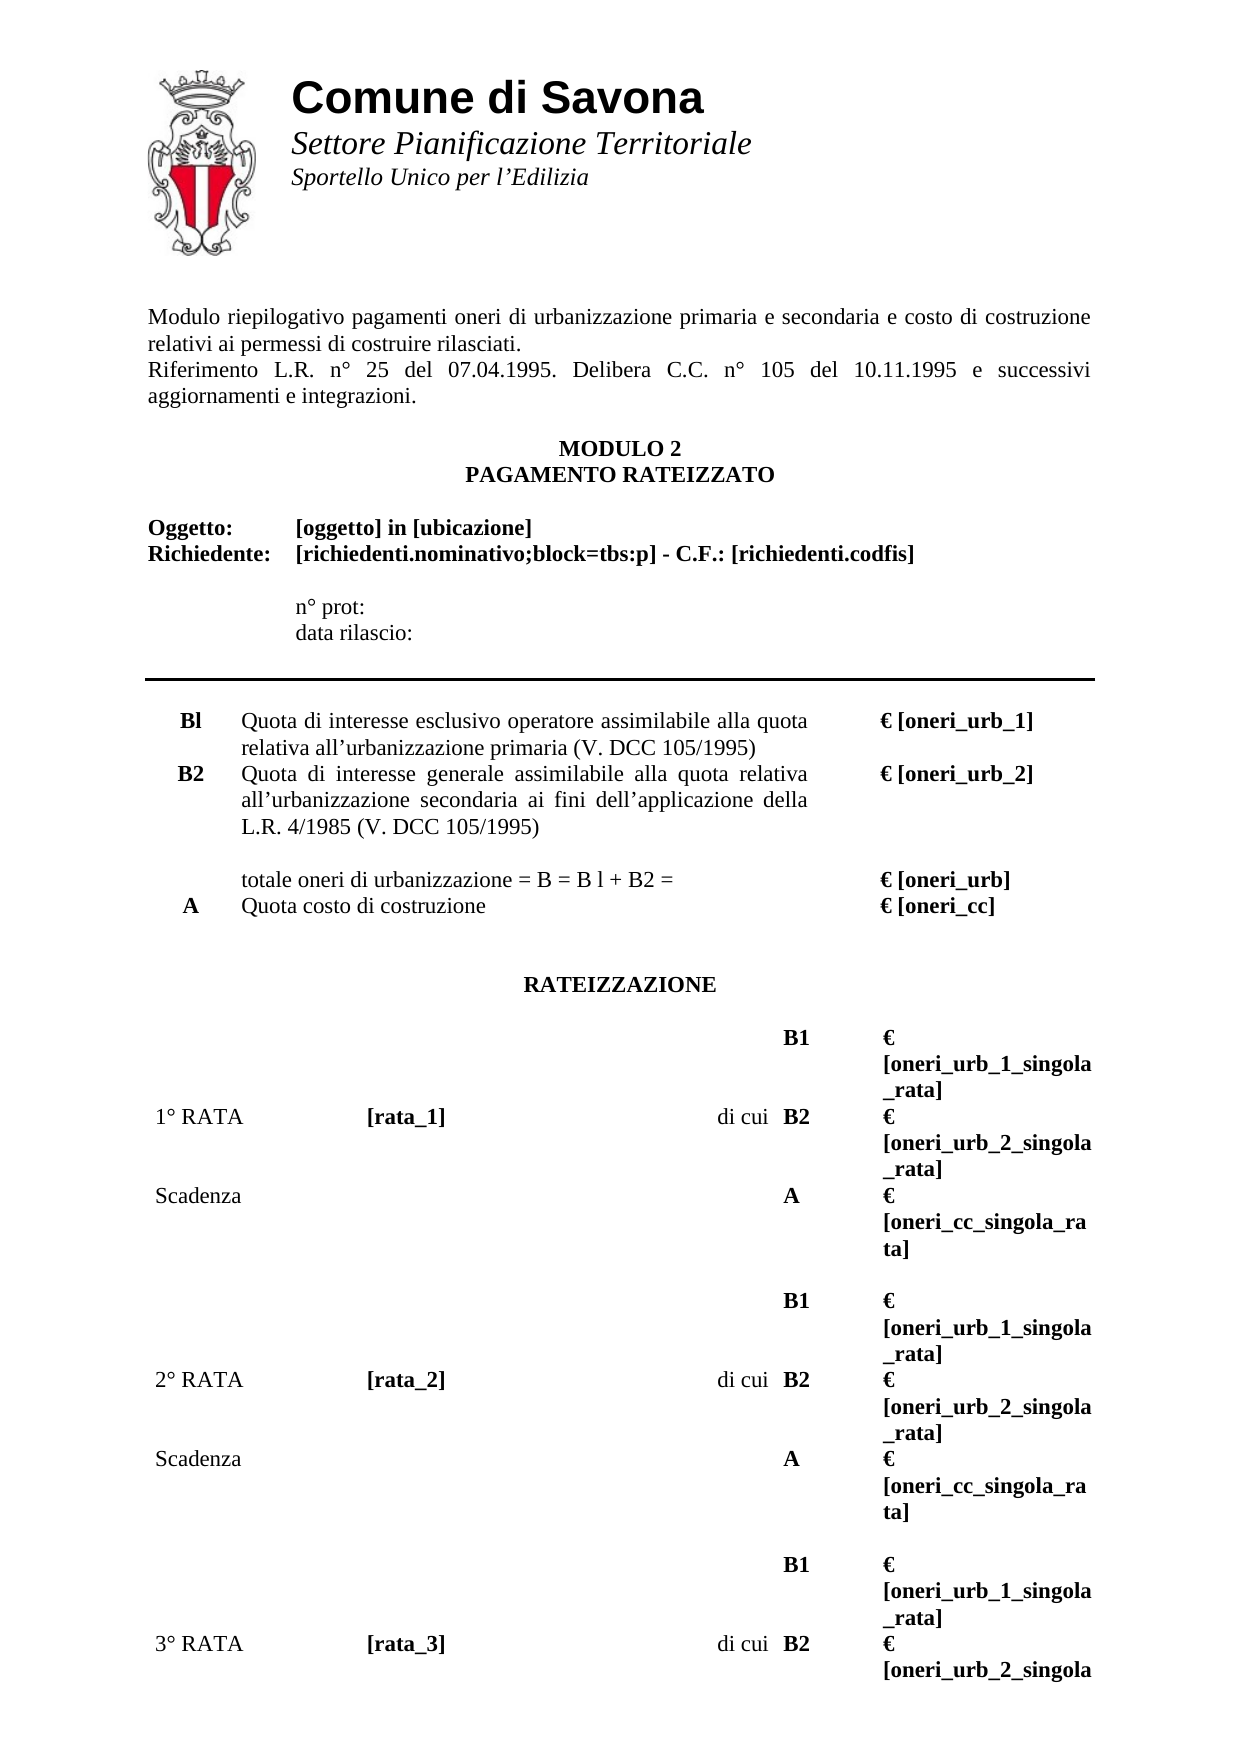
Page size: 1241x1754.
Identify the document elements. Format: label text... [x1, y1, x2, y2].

table_cell A [148, 892, 234, 918]
table_header B1 [776, 1287, 829, 1366]
table_cell € [oneri_cc] [873, 892, 1100, 918]
table_cell € [oneri_urb_2_singola [876, 1630, 1100, 1683]
table_header € [oneri_urb_1] [873, 708, 1100, 760]
table_cell [rata_3] [359, 1630, 642, 1683]
table_cell [816, 892, 873, 918]
table_cell totale oneri di urbanizzazione = B = B l + B2 = [234, 866, 816, 892]
table_cell A [776, 1445, 829, 1524]
text Richiedente: [richiedenti.nominativo;block=tbs:p] - C.F.: [richiedenti.codfis] [148, 540, 1092, 567]
table_header [642, 1024, 776, 1103]
table_cell Quota di interesse generale assimilabile alla quota relativa all’urbanizzazione secondaria ai fini dell’applicazione della L.R. 4/1985 (V. DCC 105/1995) [234, 760, 816, 839]
table_header Quota di interesse esclusivo operatore assimilabile alla quota relativa all’urbanizzazione primaria (V. DCC 105/1995) [234, 708, 816, 760]
table_header € [oneri_urb_1_singola_rata] [876, 1551, 1100, 1630]
table_header [829, 1024, 876, 1103]
picture [147, 70, 256, 256]
table_cell € [oneri_cc_singola_rata] [876, 1182, 1100, 1261]
text Oggetto: [oggetto] in [ubicazione] [148, 514, 1092, 540]
table_cell B2 [148, 760, 234, 839]
text Riferimento L.R. n° 25 del 07.04.1995. Delibera C.C. n° 105 del 10.11.1995 e successivi aggiornamenti e integrazioni. [148, 356, 1092, 409]
table_cell di cui [642, 1630, 776, 1683]
text RATEIZZAZIONE [148, 971, 1092, 997]
table_cell € [oneri_urb_2_singola_rata] [876, 1366, 1100, 1445]
table_cell B2 [776, 1103, 829, 1182]
text data rilascio: [295, 619, 1092, 646]
table_cell Quota costo di costruzione [234, 892, 816, 918]
table_header € [oneri_urb_1_singola_rata] [876, 1287, 1100, 1366]
table_cell [234, 839, 816, 866]
table_cell [816, 866, 873, 892]
table_header [829, 1551, 876, 1630]
table_cell A [776, 1182, 829, 1261]
table_header [642, 1551, 776, 1630]
table_cell € [oneri_urb] [873, 866, 1100, 892]
table_cell Scadenza [148, 1445, 359, 1524]
text Comune di Savona [256, 71, 1092, 123]
table_cell € [oneri_cc_singola_rata] [876, 1445, 1100, 1524]
table_header B1 [776, 1024, 829, 1103]
table_cell [873, 839, 1100, 866]
table_header [148, 1287, 359, 1366]
table_header [816, 708, 873, 760]
table_cell [148, 866, 234, 892]
table_cell [rata_2] [359, 1366, 642, 1445]
table_cell di cui [642, 1366, 776, 1445]
table_cell [829, 1366, 876, 1445]
table_cell Scadenza [148, 1182, 359, 1261]
table_header € [oneri_urb_1_singola_rata] [876, 1024, 1100, 1103]
table_header Bl [148, 708, 234, 760]
table_cell [642, 1445, 776, 1524]
table_header [642, 1287, 776, 1366]
table_cell € [oneri_urb_2_singola_rata] [876, 1103, 1100, 1182]
text Modulo riepilogativo pagamenti oneri di urbanizzazione primaria e secondaria e costo di costruzione relativi ai permessi di costruire rilasciati. [148, 303, 1092, 356]
table_cell [829, 1445, 876, 1524]
table_header [829, 1287, 876, 1366]
table_cell [829, 1182, 876, 1261]
table_cell [359, 1445, 642, 1524]
table_header [359, 1287, 642, 1366]
table_cell € [oneri_urb_2] [873, 760, 1100, 839]
table_header [359, 1551, 642, 1630]
table_cell [816, 760, 873, 839]
text n° prot: [295, 593, 1092, 619]
table_cell [148, 839, 234, 866]
table_cell [642, 1182, 776, 1261]
table_cell di cui [642, 1103, 776, 1182]
text MODULO 2 [148, 435, 1092, 461]
table_cell 1° RATA [148, 1103, 359, 1182]
table_cell [829, 1630, 876, 1683]
table_cell 3° RATA [148, 1630, 359, 1683]
table_header [359, 1024, 642, 1103]
table_cell B2 [776, 1366, 829, 1445]
table_header [148, 1551, 359, 1630]
table_header [148, 1024, 359, 1103]
table_header B1 [776, 1551, 829, 1630]
table_cell B2 [776, 1630, 829, 1683]
text Settore Pianificazione Territoriale [256, 123, 1092, 162]
text PAGAMENTO RATEIZZATO [148, 461, 1092, 488]
text Sportello Unico per l’Edilizia [256, 162, 1092, 191]
table_cell 2° RATA [148, 1366, 359, 1445]
table_cell [rata_1] [359, 1103, 642, 1182]
table_cell [829, 1103, 876, 1182]
table_cell [816, 839, 873, 866]
table_cell [359, 1182, 642, 1261]
